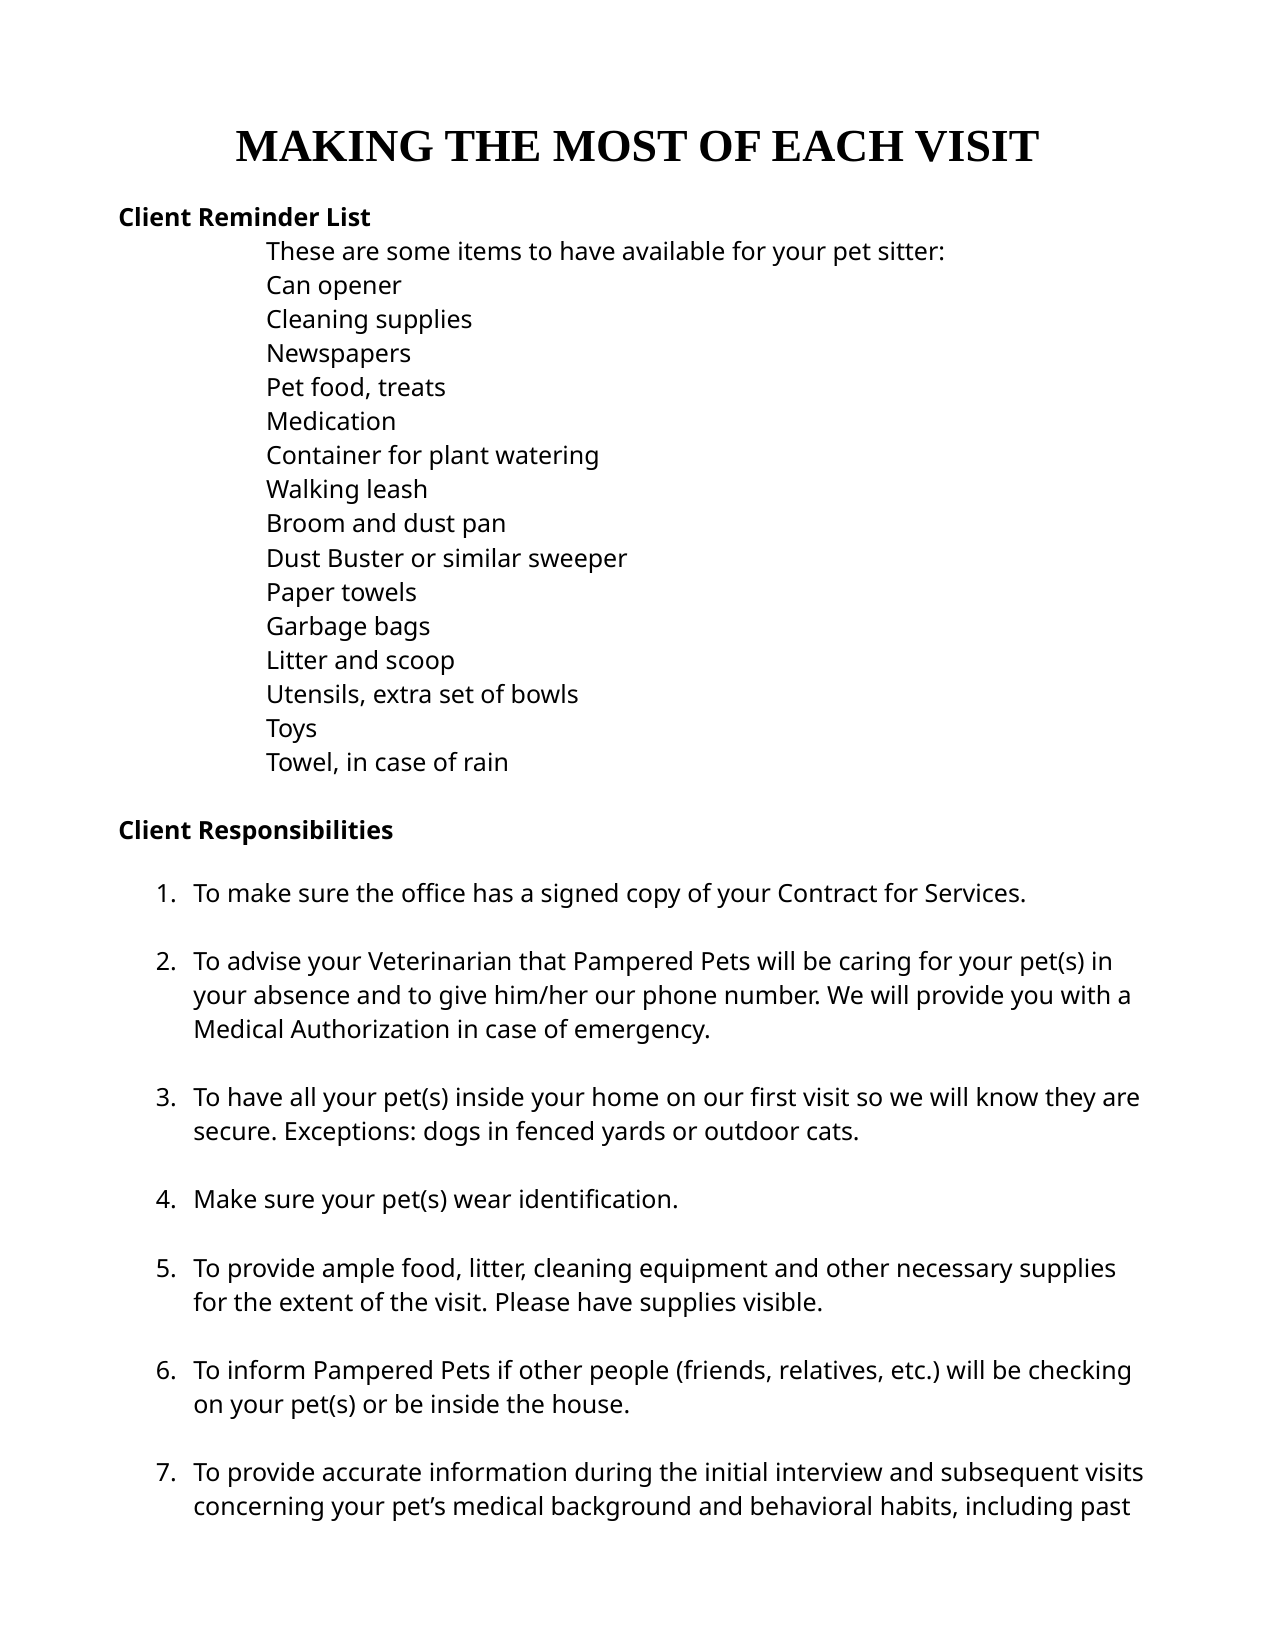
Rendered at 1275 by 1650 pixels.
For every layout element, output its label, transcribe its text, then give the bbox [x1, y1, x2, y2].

text Utensils, extra set of bowls [266, 676, 1157, 711]
text Can opener [266, 268, 1157, 302]
text Medication [266, 404, 1157, 438]
list To provide accurate information during the initial interview and subsequent visits concerning your pet’s medical background and behavioral habits, including past [156, 1454, 1157, 1523]
text Paper towels [266, 574, 1157, 608]
text Broom and dust pan [266, 506, 1157, 540]
text Litter and scoop [266, 642, 1157, 676]
list To make sure the office has a signed copy of your Contract for Services. [156, 876, 1157, 944]
text Cleaning supplies [266, 302, 1157, 336]
text Client Responsibilities [118, 813, 1157, 847]
list To provide ample food, litter, cleaning equipment and other necessary supplies for the extent of the visit. Please have supplies visible. [156, 1250, 1157, 1352]
list To have all your pet(s) inside your home on our first visit so we will know they are secure. Exceptions: dogs in fenced yards or outdoor cats. [156, 1080, 1157, 1182]
text Container for plant watering [266, 438, 1157, 472]
list To advise your Veterinarian that Pampered Pets will be caring for your pet(s) in your absence and to give him/her our phone number. We will provide you with a Medical Authorization in case of emergency. [156, 944, 1157, 1080]
text Towel, in case of rain [266, 744, 1157, 779]
list Make sure your pet(s) wear identification. [156, 1182, 1157, 1250]
text These are some items to have available for your pet sitter: [266, 234, 1157, 268]
text Walking leash [266, 472, 1157, 506]
list To inform Pampered Pets if other people (friends, relatives, etc.) will be checking on your pet(s) or be inside the house. [156, 1352, 1157, 1454]
text Garbage bags [266, 608, 1157, 642]
text MAKING THE MOST OF EACH VISIT [118, 118, 1157, 171]
text Newspapers [266, 336, 1157, 370]
text Toys [266, 711, 1157, 744]
text Client Reminder List [118, 199, 1157, 234]
text Pet food, treats [266, 370, 1157, 404]
text Dust Buster or similar sweeper [266, 540, 1157, 574]
